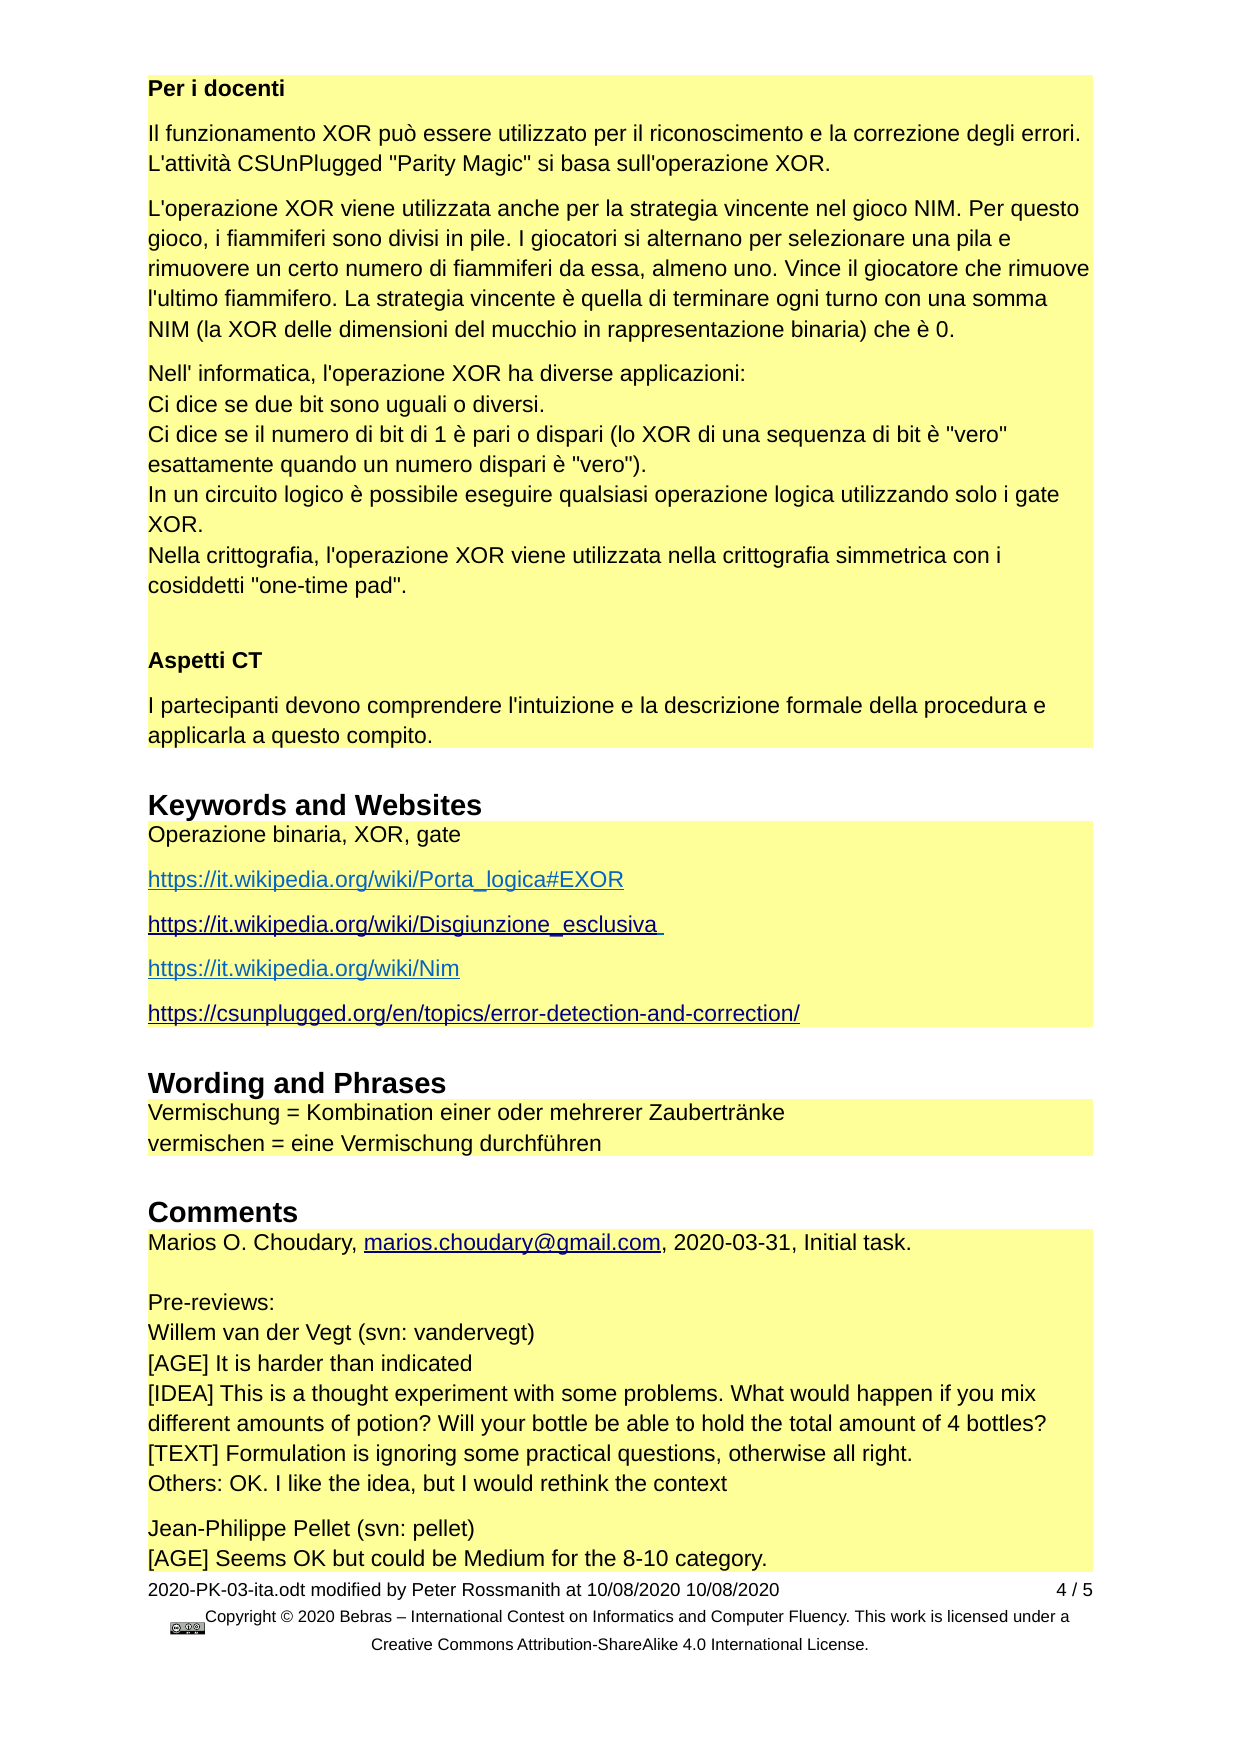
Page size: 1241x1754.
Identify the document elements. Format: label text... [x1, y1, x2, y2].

text https://csunplugged.org/en/topics/error-detection-and-correction/ [148, 1000, 1093, 1027]
subtitle Wording and Phrases [148, 1066, 1093, 1099]
subtitle Keywords and Websites [148, 787, 1093, 821]
text Il funzionamento XOR può essere utilizzato per il riconoscimento e la correzione degli errori. L'attività CSUnPlugged "Parity Magic" si basa sull'operazione XOR. [148, 120, 1093, 176]
text https://it.wikipedia.org/wiki/Disgiunzione_esclusiva [148, 911, 1093, 937]
text Vermischung = Kombination einer oder mehrerer Zaubertränke vermischen = eine Vermischung durchführen [148, 1099, 1093, 1156]
text Jean-Philippe Pellet (svn: pellet) [AGE] Seems OK but could be Medium for the 8-10 category. [148, 1515, 1093, 1572]
text Aspetti CT [148, 647, 1093, 673]
text Nell' informatica, l'operazione XOR ha diverse applicazioni: Ci dice se due bit sono uguali o diversi. Ci dice se il numero di bit di 1 è pari o dispari (lo XOR di una sequenza di bit è "vero" esattamente quando un numero dispari è "vero"). In un circuito logico è possibile eseguire qualsiasi operazione logica utilizzando solo i gate XOR. Nella crittografia, l'operazione XOR viene utilizzata nella crittografia simmetrica con i cosiddetti "one-time pad". [148, 360, 1093, 628]
text I partecipanti devono comprendere l'intuizione e la descrizione formale della procedura e applicarla a questo compito. [148, 692, 1093, 748]
text https://it.wikipedia.org/wiki/Porta_logica#EXOR [148, 866, 1093, 892]
text L'operazione XOR viene utilizzata anche per la strategia vincente nel gioco NIM. Per questo gioco, i fiammiferi sono divisi in pile. I giocatori si alternano per selezionare una pila e rimuovere un certo numero di fiammiferi da essa, almeno uno. Vince il giocatore che rimuove l'ultimo fiammifero. La strategia vincente è quella di terminare ogni turno con una somma NIM (la XOR delle dimensioni del mucchio in rappresentazione binaria) che è 0. [148, 195, 1093, 342]
text Marios O. Choudary, marios.choudary@gmail.com, 2020-03-31, Initial task. Pre-reviews: Willem van der Vegt (svn: vandervegt) [AGE] It is harder than indicated [IDEA] This is a thought experiment with some problems. What would happen if you mix different amounts of potion? Will your bottle be able to hold the total amount of 4 bottles? [TEXT] Formulation is ignoring some practical questions, otherwise all right. Others: OK. I like the idea, but I would rethink the context [148, 1229, 1093, 1497]
text https://it.wikipedia.org/wiki/Nim [148, 955, 1093, 982]
text Operazione binaria, XOR, gate [148, 821, 1093, 847]
text Per i docenti [148, 75, 1093, 101]
subtitle Comments [148, 1195, 1093, 1229]
